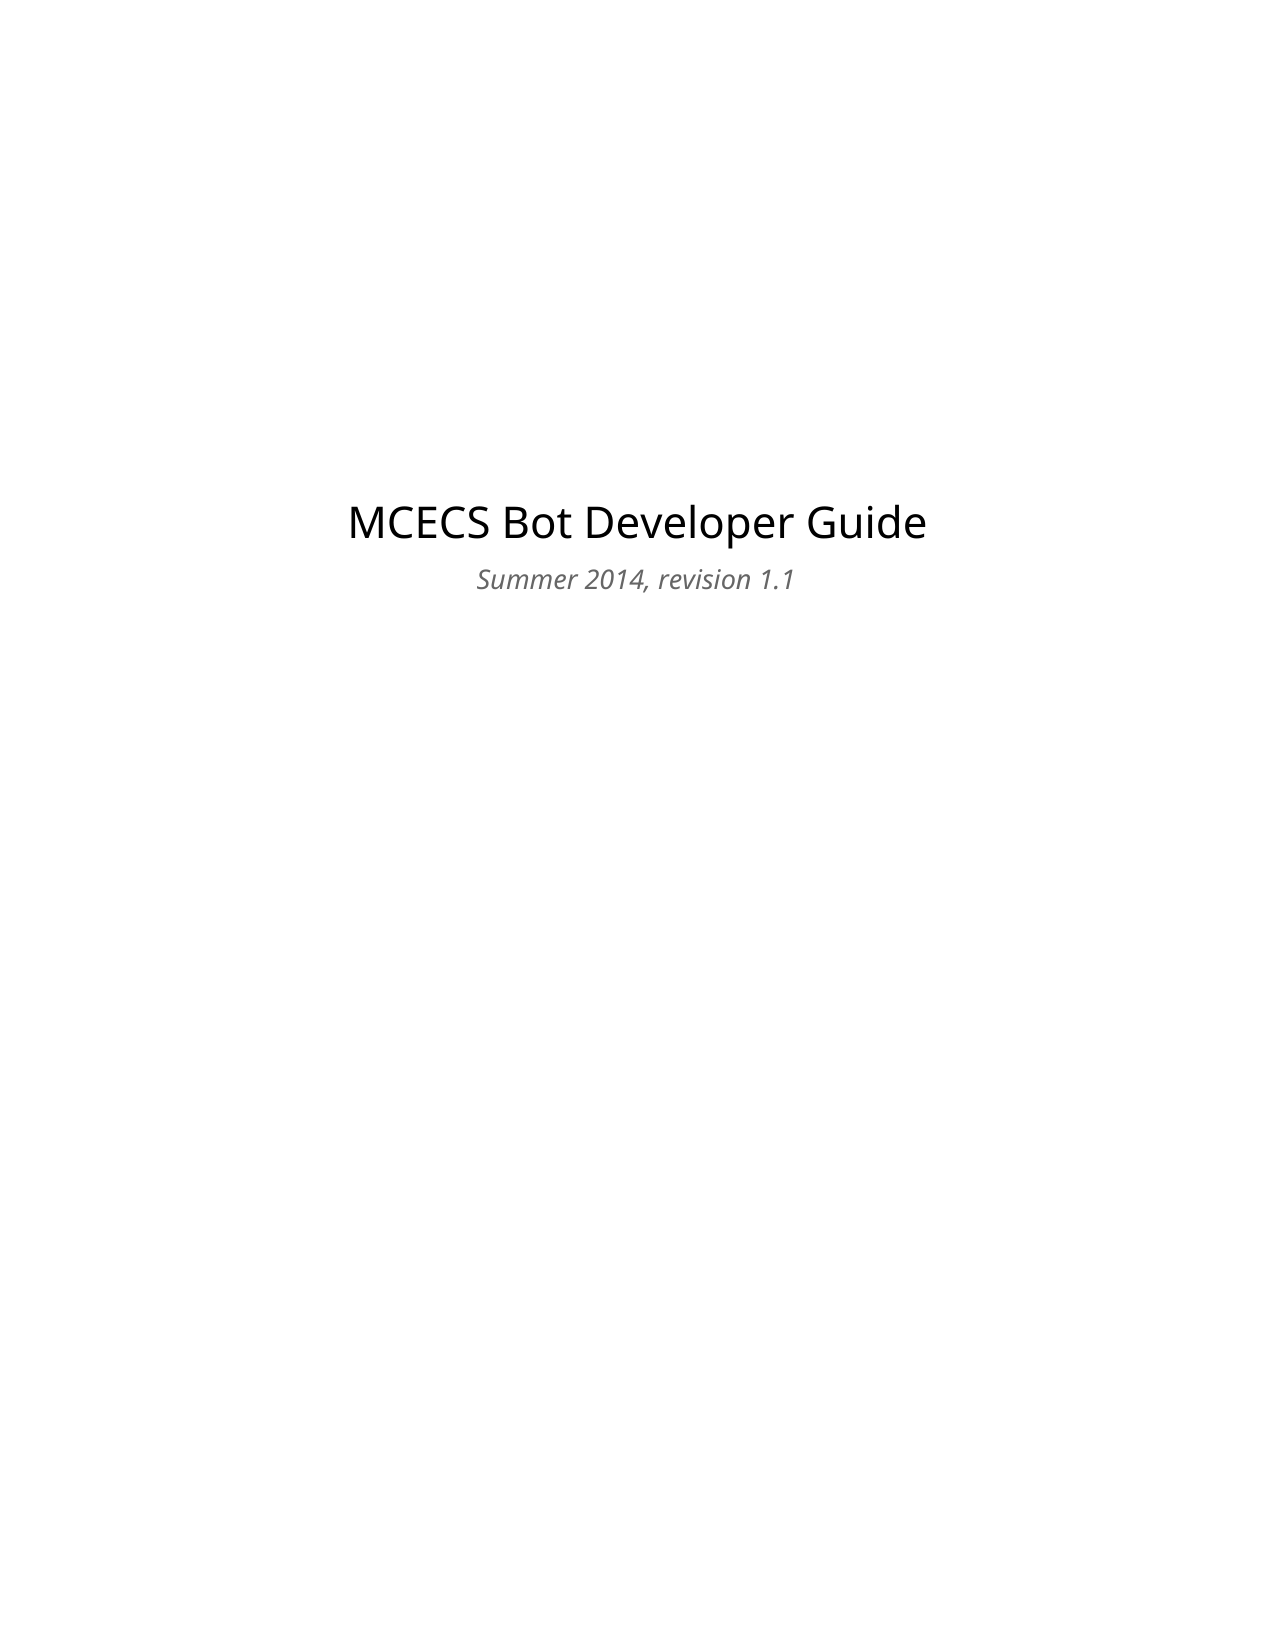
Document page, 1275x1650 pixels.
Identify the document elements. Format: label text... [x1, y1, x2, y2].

title MCECS Bot Developer Guide [150, 492, 1125, 552]
subtitle Summer 2014, revision 1.1 [150, 561, 1125, 597]
